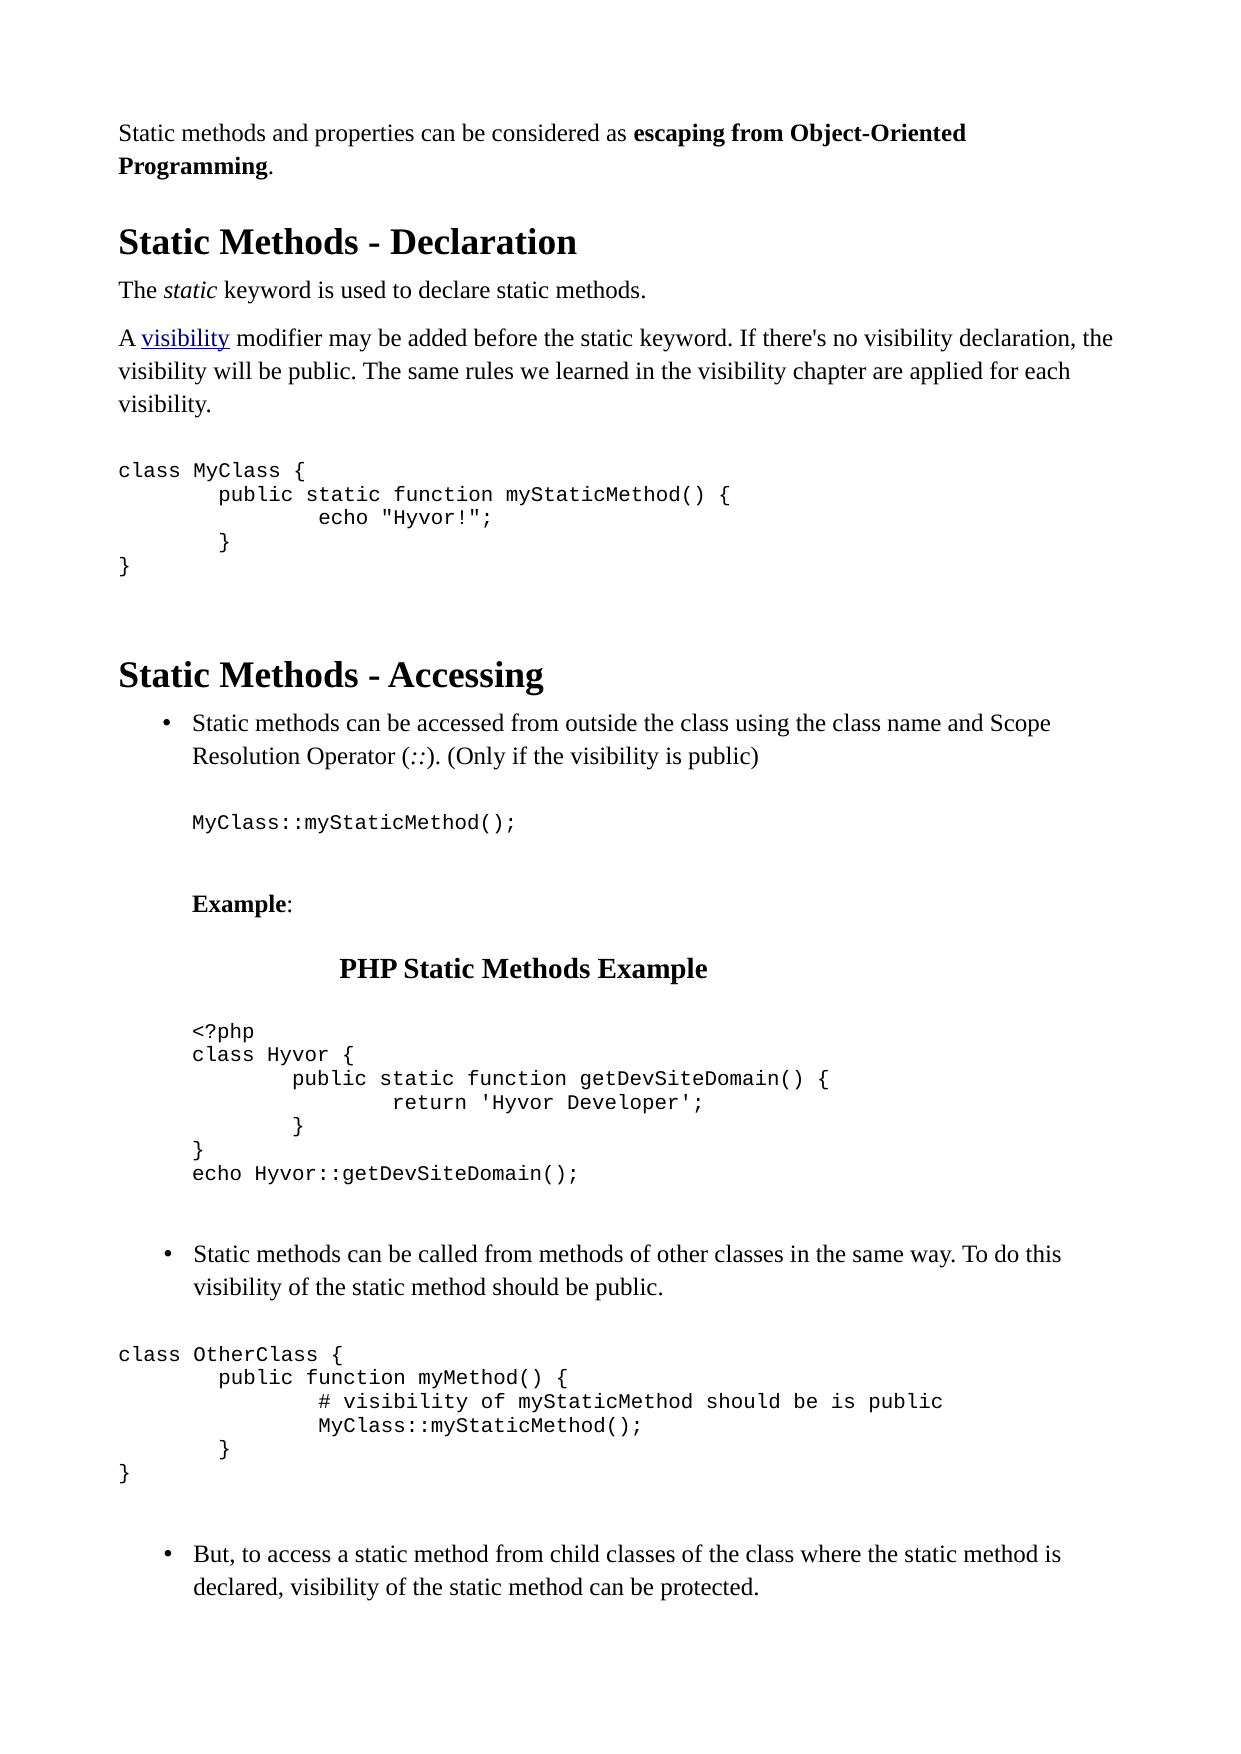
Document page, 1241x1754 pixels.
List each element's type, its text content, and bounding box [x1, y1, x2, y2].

subtitle Static Methods - Accessing [118, 652, 1122, 695]
text MyClass::myStaticMethod(); [118, 1415, 1122, 1438]
text public static function myStaticMethod() { [118, 484, 1122, 507]
text } [118, 1438, 1122, 1462]
list public static function getDevSiteDomain() { [162, 1068, 1122, 1092]
list return 'Hyvor Developer'; [162, 1092, 1122, 1115]
list Static methods can be called from methods of other classes in the same way. To do this visibility of the static method should be public. [164, 1239, 1122, 1301]
text } [118, 555, 1122, 578]
list Example: [162, 889, 1122, 918]
text class OtherClass { [118, 1344, 1122, 1367]
text Static methods and properties can be considered as escaping from Object-Oriented Programming. [118, 118, 1122, 180]
subtitle PHP Static Methods Example [309, 951, 1122, 985]
text class MyClass { [118, 460, 1122, 484]
text # visibility of myStaticMethod should be is public [118, 1391, 1122, 1415]
list echo Hyvor::getDevSiteDomain(); [162, 1163, 1122, 1186]
text The static keyword is used to declare static methods. [118, 275, 1122, 304]
list } [162, 1115, 1122, 1139]
text echo "Hyvor!"; [118, 507, 1122, 531]
list Static methods can be accessed from outside the class using the class name and Scope Resolution Operator (::). (Only if the visibility is public) [162, 708, 1122, 770]
text public function myMethod() { [118, 1367, 1122, 1391]
list } [162, 1139, 1122, 1163]
text } [118, 531, 1122, 555]
list class Hyvor { [162, 1044, 1122, 1068]
subtitle Static Methods - Declaration [118, 219, 1122, 263]
list But, to access a static method from child classes of the class where the static method is declared, visibility of the static method can be protected. [164, 1539, 1122, 1601]
list MyClass::myStaticMethod(); [162, 812, 1122, 836]
text } [118, 1462, 1122, 1486]
text A visibility modifier may be added before the static keyword. If there's no visibility declaration, the visibility will be public. The same rules we learned in the visibility chapter are applied for each visibility. [118, 323, 1122, 418]
list <?php [162, 1021, 1122, 1044]
